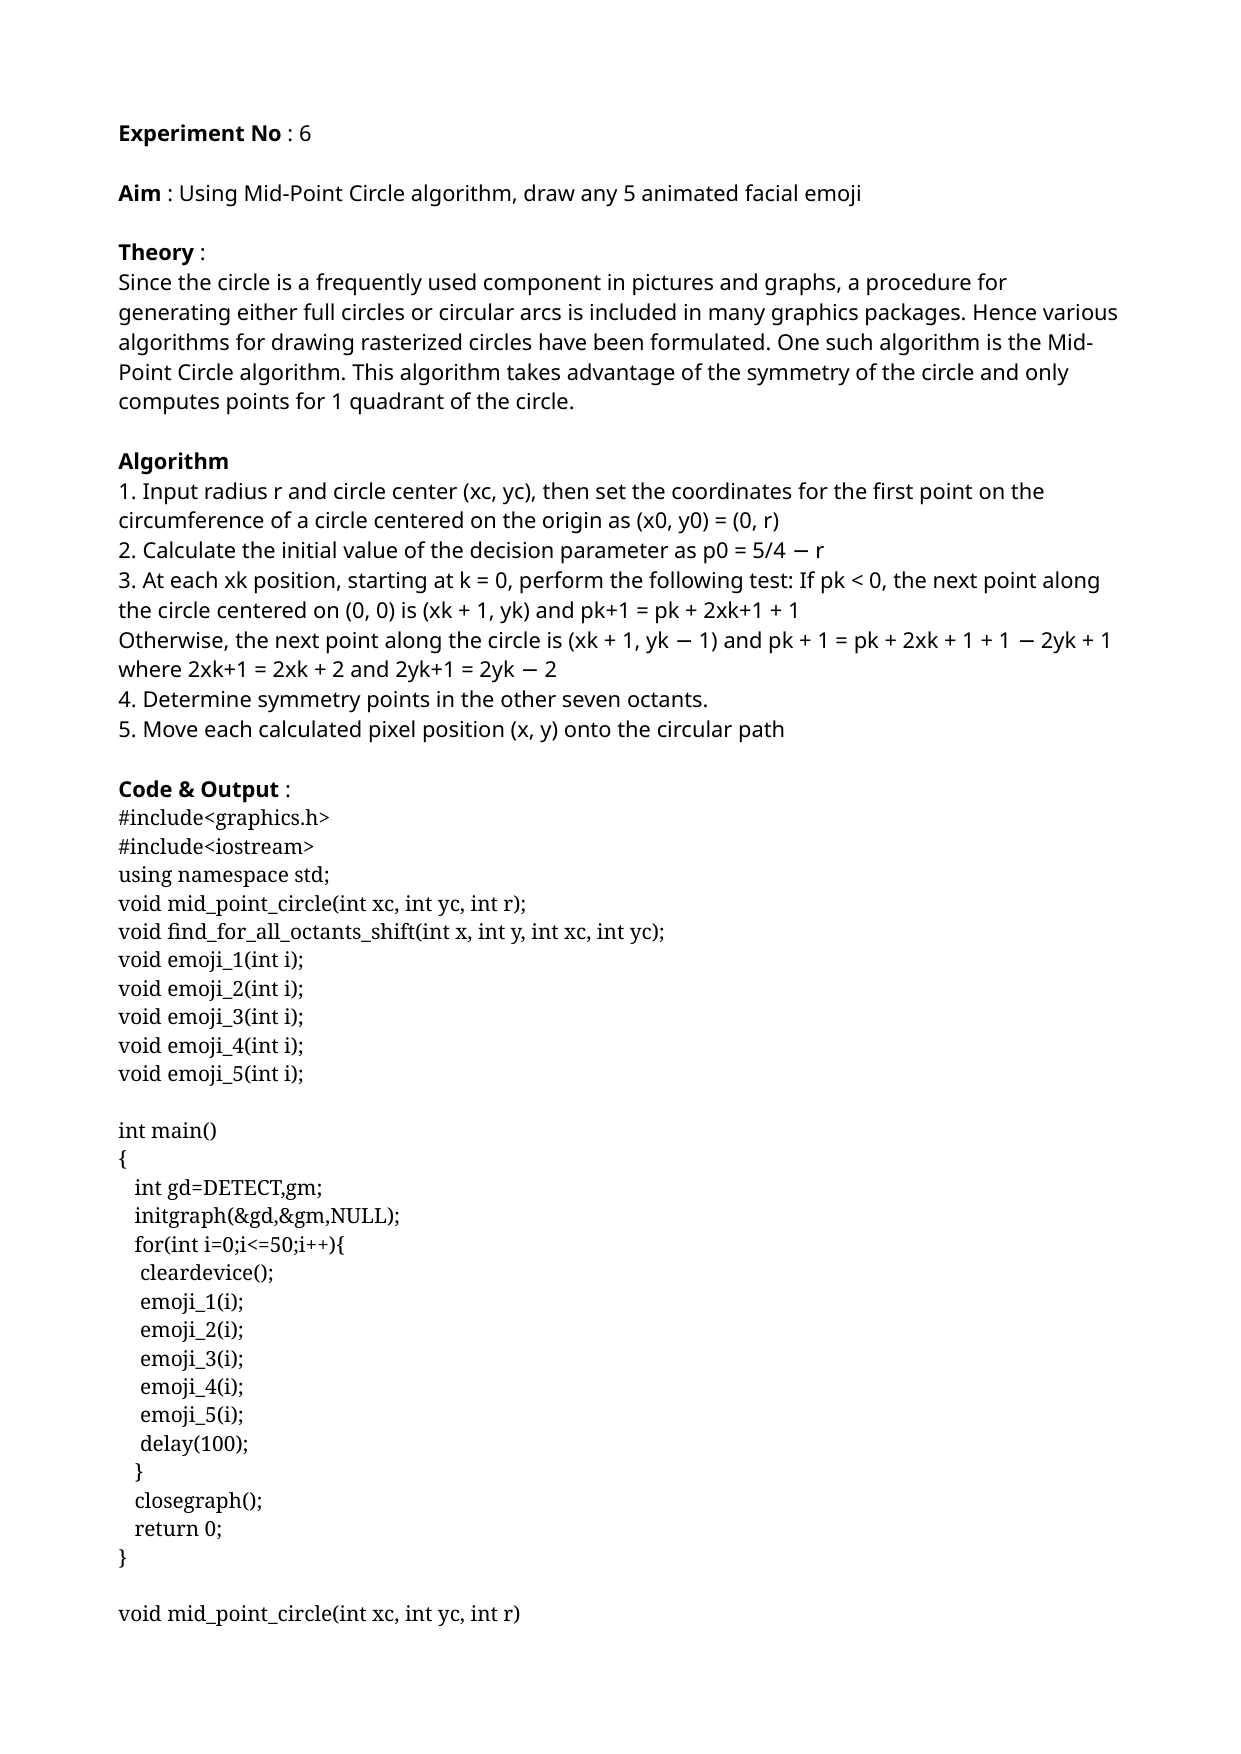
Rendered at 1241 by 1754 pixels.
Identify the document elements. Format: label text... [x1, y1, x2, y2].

text int gd=DETECT,gm; [118, 1173, 1122, 1201]
text Code & Output : [118, 773, 1122, 803]
text 4. Determine symmetry points in the other seven octants. [118, 684, 1122, 714]
text Experiment No : 6 [118, 118, 1122, 148]
text } [118, 1543, 1122, 1571]
text void mid_point_circle(int xc, int yc, int r) [118, 1599, 1122, 1628]
text emoji_2(i); [118, 1315, 1122, 1344]
text return 0; [118, 1514, 1122, 1543]
text 2. Calculate the initial value of the decision parameter as p0 = 5/4 − r [118, 535, 1122, 565]
text 1. Input radius r and circle center (xc, yc), then set the coordinates for the first point on the circumference of a circle centered on the origin as (x0, y0) = (0, r) [118, 476, 1122, 535]
text #include<graphics.h> [118, 803, 1122, 832]
text initgraph(&gd,&gm,NULL); [118, 1201, 1122, 1230]
text emoji_4(i); [118, 1372, 1122, 1401]
text Aim : Using Mid-Point Circle algorithm, draw any 5 animated facial emoji [118, 178, 1122, 207]
text #include<iostream> [118, 832, 1122, 860]
text 3. At each xk position, starting at k = 0, perform the following test: If pk < 0, the next point along the circle centered on (0, 0) is (xk + 1, yk) and pk+1 = pk + 2xk+1 + 1 [118, 565, 1122, 624]
text Since the circle is a frequently used component in pictures and graphs, a procedure for generating either full circles or circular arcs is included in many graphics packages. Hence various algorithms for drawing rasterized circles have been formulated. One such algorithm is the Mid-Point Circle algorithm. This algorithm takes advantage of the symmetry of the circle and only computes points for 1 quadrant of the circle. [118, 267, 1122, 416]
text cleardevice(); [118, 1258, 1122, 1287]
text emoji_3(i); [118, 1344, 1122, 1372]
text void emoji_1(int i); [118, 946, 1122, 974]
text emoji_1(i); [118, 1287, 1122, 1315]
text void emoji_3(int i); [118, 1002, 1122, 1031]
text int main() [118, 1116, 1122, 1144]
text for(int i=0;i<=50;i++){ [118, 1230, 1122, 1258]
text 5. Move each calculated pixel position (x, y) onto the circular path [118, 714, 1122, 744]
text { [118, 1144, 1122, 1173]
text closegraph(); [118, 1486, 1122, 1514]
text void mid_point_circle(int xc, int yc, int r); [118, 889, 1122, 917]
text void find_for_all_octants_shift(int x, int y, int xc, int yc); [118, 917, 1122, 946]
text void emoji_5(int i); [118, 1059, 1122, 1088]
text Algorithm [118, 446, 1122, 476]
text void emoji_2(int i); [118, 974, 1122, 1002]
text delay(100); [118, 1429, 1122, 1457]
text using namespace std; [118, 860, 1122, 889]
text emoji_5(i); [118, 1401, 1122, 1429]
text Theory : [118, 237, 1122, 267]
text Otherwise, the next point along the circle is (xk + 1, yk − 1) and pk + 1 = pk + 2xk + 1 + 1 − 2yk + 1 where 2xk+1 = 2xk + 2 and 2yk+1 = 2yk − 2 [118, 624, 1122, 684]
text } [118, 1457, 1122, 1486]
text void emoji_4(int i); [118, 1031, 1122, 1059]
